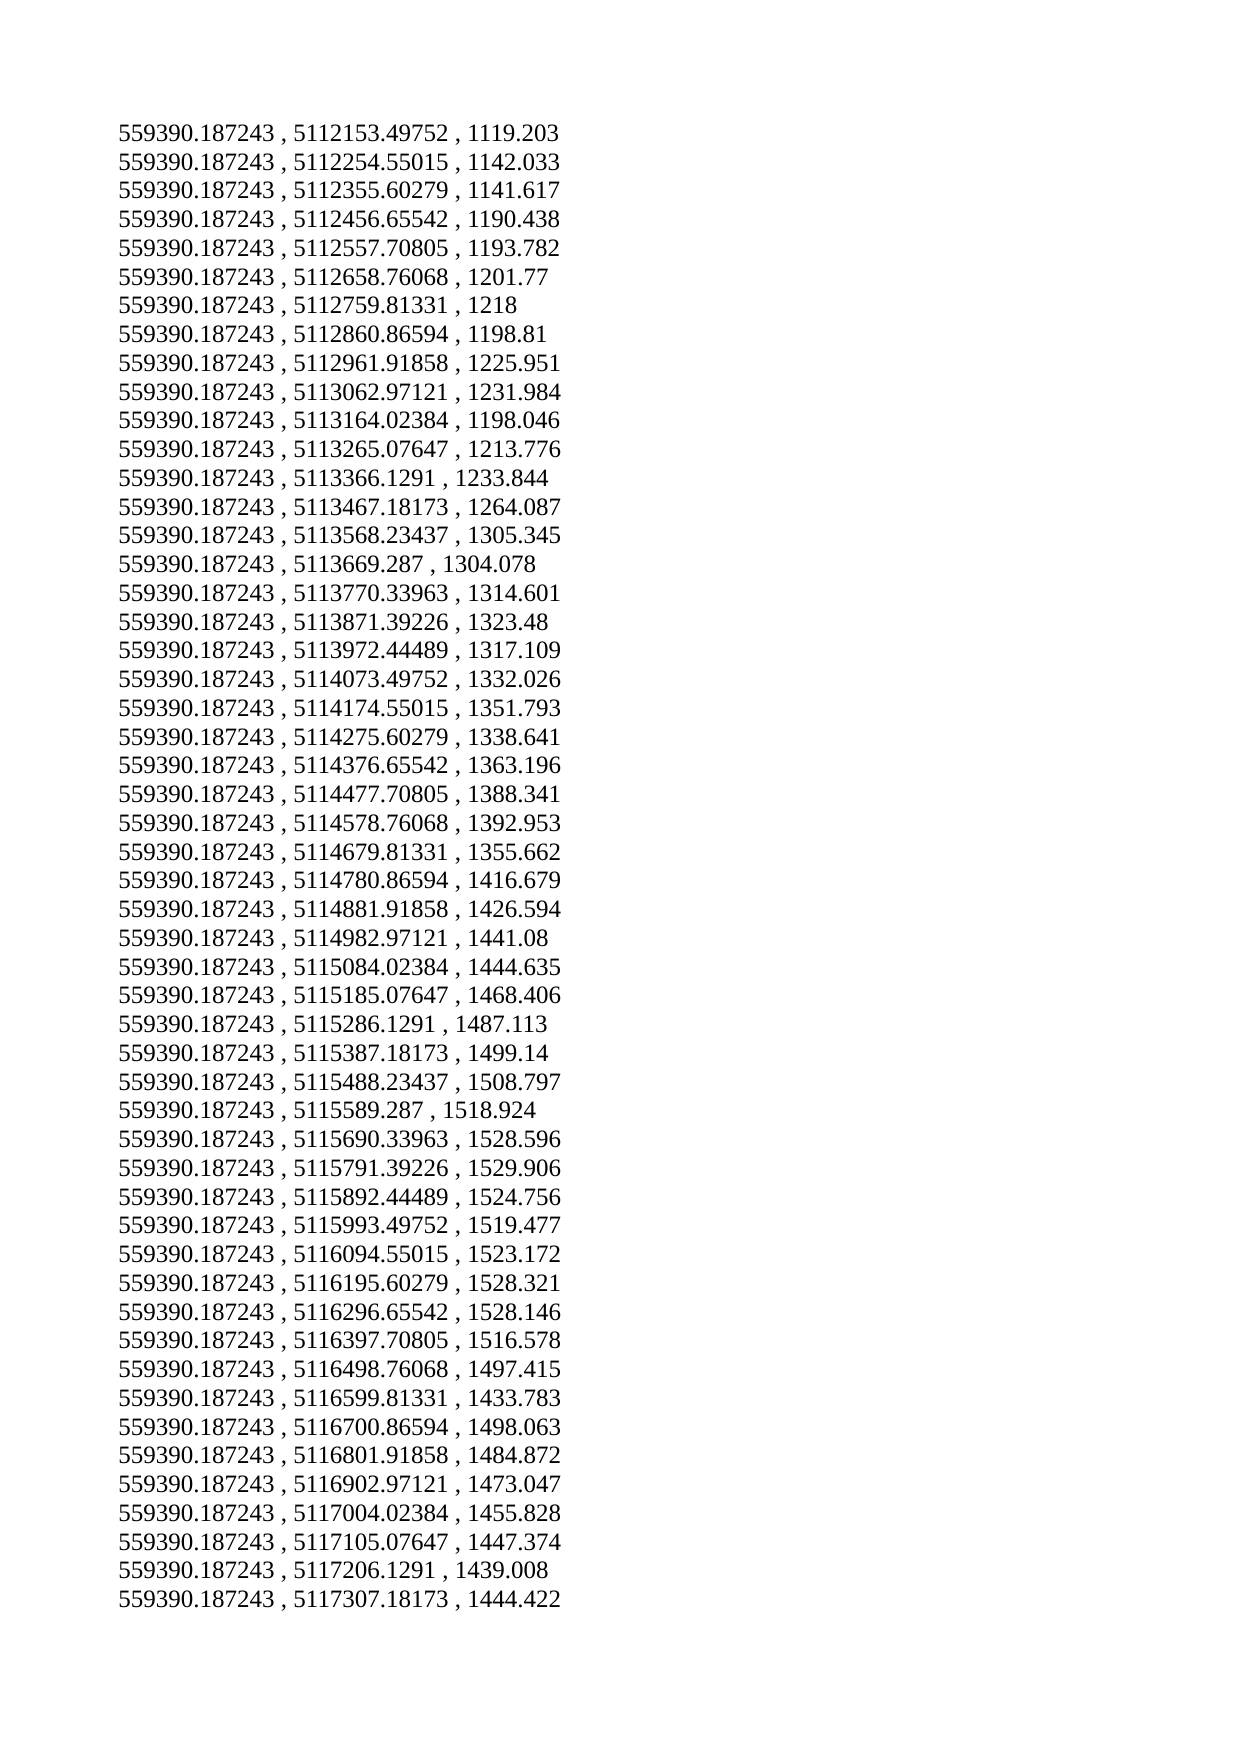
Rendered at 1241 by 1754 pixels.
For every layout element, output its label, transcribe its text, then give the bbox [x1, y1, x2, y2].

text 559390.187243 , 5115286.1291 , 1487.113 [118, 1009, 1122, 1038]
text 559390.187243 , 5113265.07647 , 1213.776 [118, 434, 1122, 463]
text 559390.187243 , 5116094.55015 , 1523.172 [118, 1239, 1122, 1268]
text 559390.187243 , 5114275.60279 , 1338.641 [118, 722, 1122, 751]
text 559390.187243 , 5113164.02384 , 1198.046 [118, 406, 1122, 434]
text 559390.187243 , 5112456.65542 , 1190.438 [118, 204, 1122, 233]
text 559390.187243 , 5114477.70805 , 1388.341 [118, 779, 1122, 808]
text 559390.187243 , 5115084.02384 , 1444.635 [118, 952, 1122, 981]
text 559390.187243 , 5114982.97121 , 1441.08 [118, 923, 1122, 952]
text 559390.187243 , 5115993.49752 , 1519.477 [118, 1211, 1122, 1239]
text 559390.187243 , 5115387.18173 , 1499.14 [118, 1038, 1122, 1067]
text 559390.187243 , 5112759.81331 , 1218 [118, 291, 1122, 319]
text 559390.187243 , 5113770.33963 , 1314.601 [118, 578, 1122, 607]
text 559390.187243 , 5114174.55015 , 1351.793 [118, 693, 1122, 722]
text 559390.187243 , 5112254.55015 , 1142.033 [118, 147, 1122, 176]
text 559390.187243 , 5115488.23437 , 1508.797 [118, 1067, 1122, 1096]
text 559390.187243 , 5113871.39226 , 1323.48 [118, 607, 1122, 636]
text 559390.187243 , 5116296.65542 , 1528.146 [118, 1297, 1122, 1326]
text 559390.187243 , 5114578.76068 , 1392.953 [118, 808, 1122, 837]
text 559390.187243 , 5115185.07647 , 1468.406 [118, 981, 1122, 1009]
text 559390.187243 , 5116902.97121 , 1473.047 [118, 1469, 1122, 1498]
text 559390.187243 , 5115690.33963 , 1528.596 [118, 1124, 1122, 1153]
text 559390.187243 , 5117105.07647 , 1447.374 [118, 1527, 1122, 1556]
text 559390.187243 , 5116195.60279 , 1528.321 [118, 1268, 1122, 1297]
text 559390.187243 , 5116397.70805 , 1516.578 [118, 1326, 1122, 1354]
text 559390.187243 , 5114376.65542 , 1363.196 [118, 751, 1122, 779]
text 559390.187243 , 5117307.18173 , 1444.422 [118, 1584, 1122, 1613]
text 559390.187243 , 5117206.1291 , 1439.008 [118, 1556, 1122, 1584]
text 559390.187243 , 5115791.39226 , 1529.906 [118, 1153, 1122, 1182]
text 559390.187243 , 5113972.44489 , 1317.109 [118, 636, 1122, 664]
text 559390.187243 , 5116498.76068 , 1497.415 [118, 1354, 1122, 1383]
text 559390.187243 , 5114073.49752 , 1332.026 [118, 664, 1122, 693]
text 559390.187243 , 5116700.86594 , 1498.063 [118, 1412, 1122, 1441]
text 559390.187243 , 5115892.44489 , 1524.756 [118, 1182, 1122, 1211]
text 559390.187243 , 5113669.287 , 1304.078 [118, 549, 1122, 578]
text 559390.187243 , 5112153.49752 , 1119.203 [118, 118, 1122, 147]
text 559390.187243 , 5114780.86594 , 1416.679 [118, 866, 1122, 894]
text 559390.187243 , 5112658.76068 , 1201.77 [118, 262, 1122, 291]
text 559390.187243 , 5113062.97121 , 1231.984 [118, 377, 1122, 406]
text 559390.187243 , 5113568.23437 , 1305.345 [118, 521, 1122, 549]
text 559390.187243 , 5112961.91858 , 1225.951 [118, 348, 1122, 377]
text 559390.187243 , 5112860.86594 , 1198.81 [118, 319, 1122, 348]
text 559390.187243 , 5113366.1291 , 1233.844 [118, 463, 1122, 492]
text 559390.187243 , 5112355.60279 , 1141.617 [118, 176, 1122, 204]
text 559390.187243 , 5115589.287 , 1518.924 [118, 1096, 1122, 1124]
text 559390.187243 , 5116801.91858 , 1484.872 [118, 1441, 1122, 1469]
text 559390.187243 , 5113467.18173 , 1264.087 [118, 492, 1122, 521]
text 559390.187243 , 5112557.70805 , 1193.782 [118, 233, 1122, 262]
text 559390.187243 , 5114881.91858 , 1426.594 [118, 894, 1122, 923]
text 559390.187243 , 5116599.81331 , 1433.783 [118, 1383, 1122, 1412]
text 559390.187243 , 5117004.02384 , 1455.828 [118, 1498, 1122, 1527]
text 559390.187243 , 5114679.81331 , 1355.662 [118, 837, 1122, 866]
